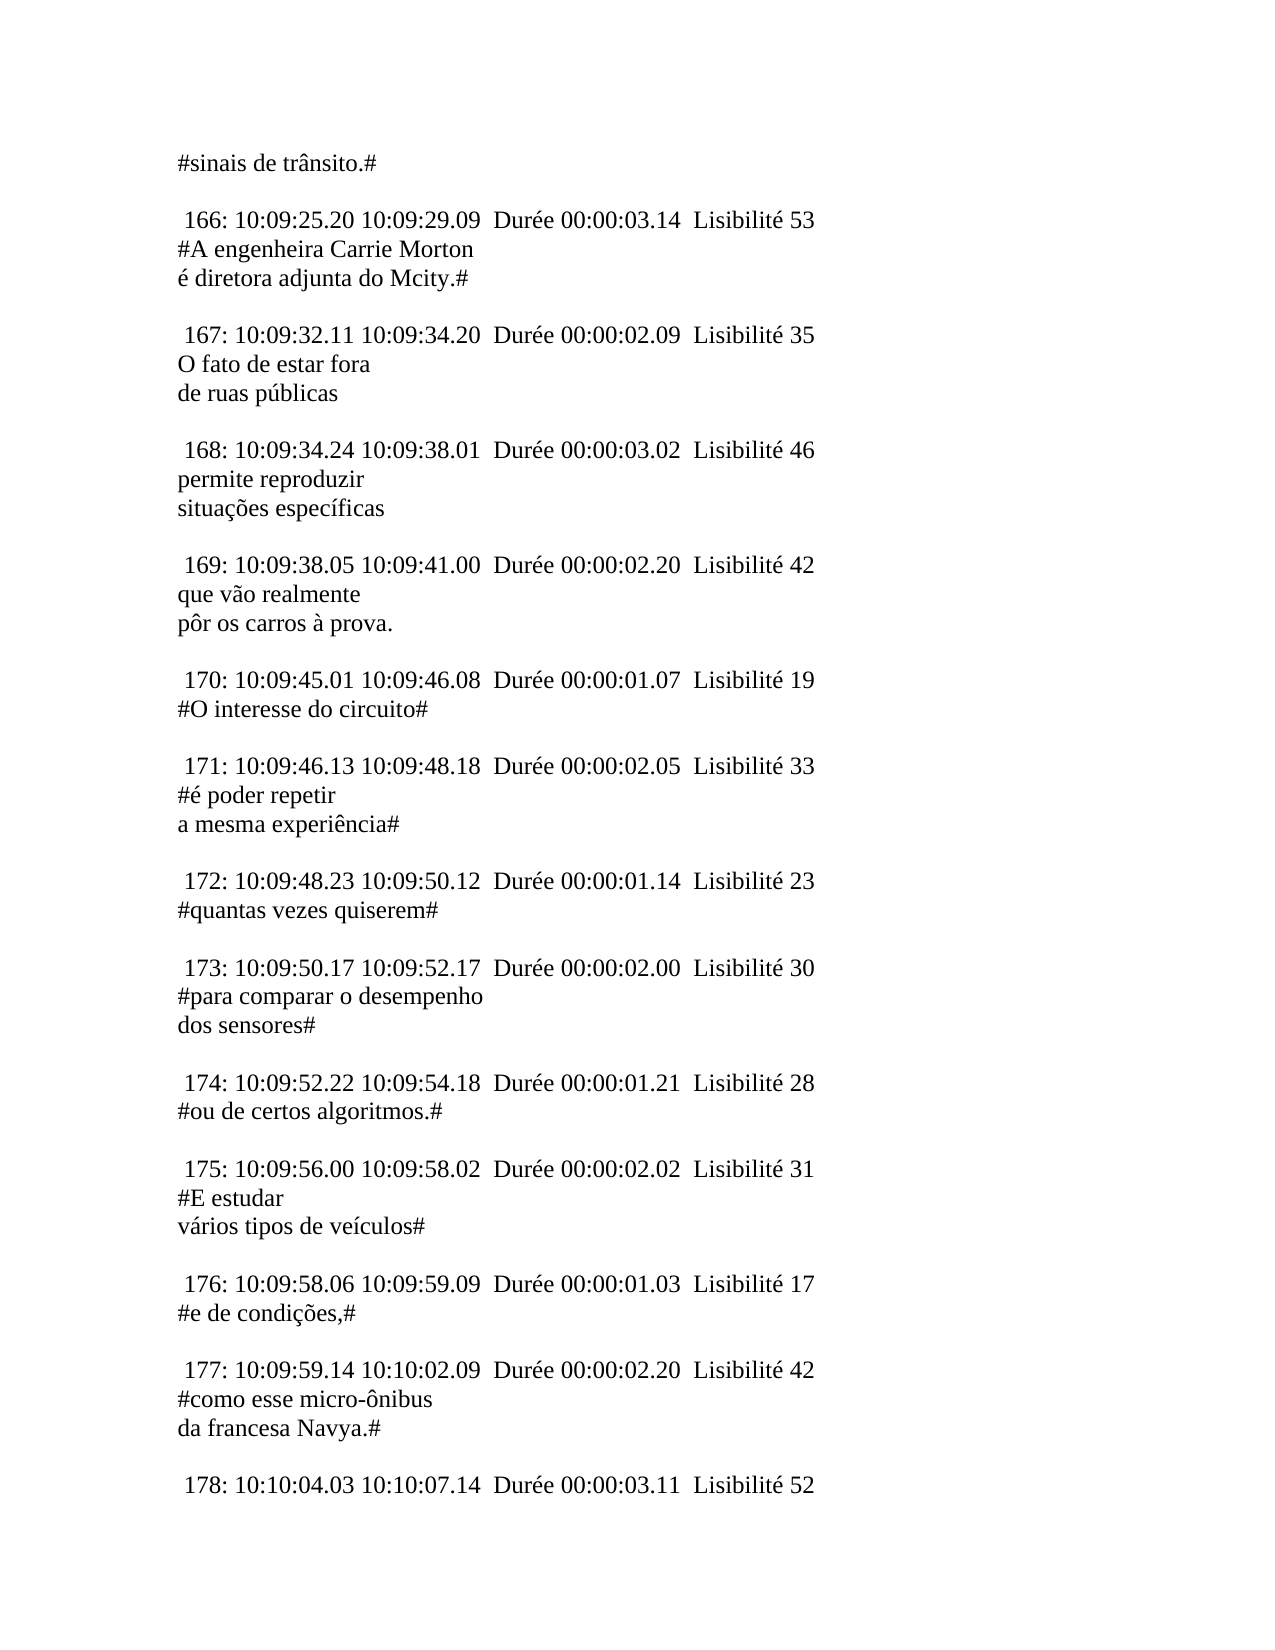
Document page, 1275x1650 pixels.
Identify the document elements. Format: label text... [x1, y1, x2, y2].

text #quantas vezes quiserem# [177, 895, 1098, 924]
text #como esse micro-ônibus [177, 1384, 1098, 1413]
text 177: 10:09:59.14 10:10:02.09 Durée 00:00:02.20 Lisibilité 42 [177, 1355, 1098, 1384]
text 166: 10:09:25.20 10:09:29.09 Durée 00:00:03.14 Lisibilité 53 [177, 205, 1098, 234]
text 178: 10:10:04.03 10:10:07.14 Durée 00:00:03.11 Lisibilité 52 [177, 1470, 1098, 1499]
text situações específicas [177, 493, 1098, 521]
text dos sensores# [177, 1010, 1098, 1039]
text da francesa Navya.# [177, 1413, 1098, 1441]
text O fato de estar fora [177, 349, 1098, 378]
text #para comparar o desempenho [177, 981, 1098, 1010]
text 175: 10:09:56.00 10:09:58.02 Durée 00:00:02.02 Lisibilité 31 [177, 1154, 1098, 1183]
text #A engenheira Carrie Morton [177, 234, 1098, 263]
text de ruas públicas [177, 378, 1098, 406]
text 172: 10:09:48.23 10:09:50.12 Durée 00:00:01.14 Lisibilité 23 [177, 866, 1098, 895]
text #E estudar [177, 1183, 1098, 1211]
text permite reproduzir [177, 464, 1098, 493]
text 173: 10:09:50.17 10:09:52.17 Durée 00:00:02.00 Lisibilité 30 [177, 953, 1098, 981]
text #e de condições,# [177, 1298, 1098, 1326]
text vários tipos de veículos# [177, 1211, 1098, 1240]
text 171: 10:09:46.13 10:09:48.18 Durée 00:00:02.05 Lisibilité 33 [177, 751, 1098, 780]
text que vão realmente [177, 579, 1098, 608]
text a mesma experiência# [177, 809, 1098, 838]
text 168: 10:09:34.24 10:09:38.01 Durée 00:00:03.02 Lisibilité 46 [177, 435, 1098, 464]
text #ou de certos algoritmos.# [177, 1096, 1098, 1125]
text 176: 10:09:58.06 10:09:59.09 Durée 00:00:01.03 Lisibilité 17 [177, 1269, 1098, 1298]
text #é poder repetir [177, 780, 1098, 809]
text #O interesse do circuito# [177, 694, 1098, 723]
text pôr os carros à prova. [177, 608, 1098, 636]
text 167: 10:09:32.11 10:09:34.20 Durée 00:00:02.09 Lisibilité 35 [177, 320, 1098, 349]
text é diretora adjunta do Mcity.# [177, 263, 1098, 291]
text #sinais de trânsito.# [177, 148, 1098, 176]
text 174: 10:09:52.22 10:09:54.18 Durée 00:00:01.21 Lisibilité 28 [177, 1068, 1098, 1096]
text 169: 10:09:38.05 10:09:41.00 Durée 00:00:02.20 Lisibilité 42 [177, 550, 1098, 579]
text 170: 10:09:45.01 10:09:46.08 Durée 00:00:01.07 Lisibilité 19 [177, 665, 1098, 694]
